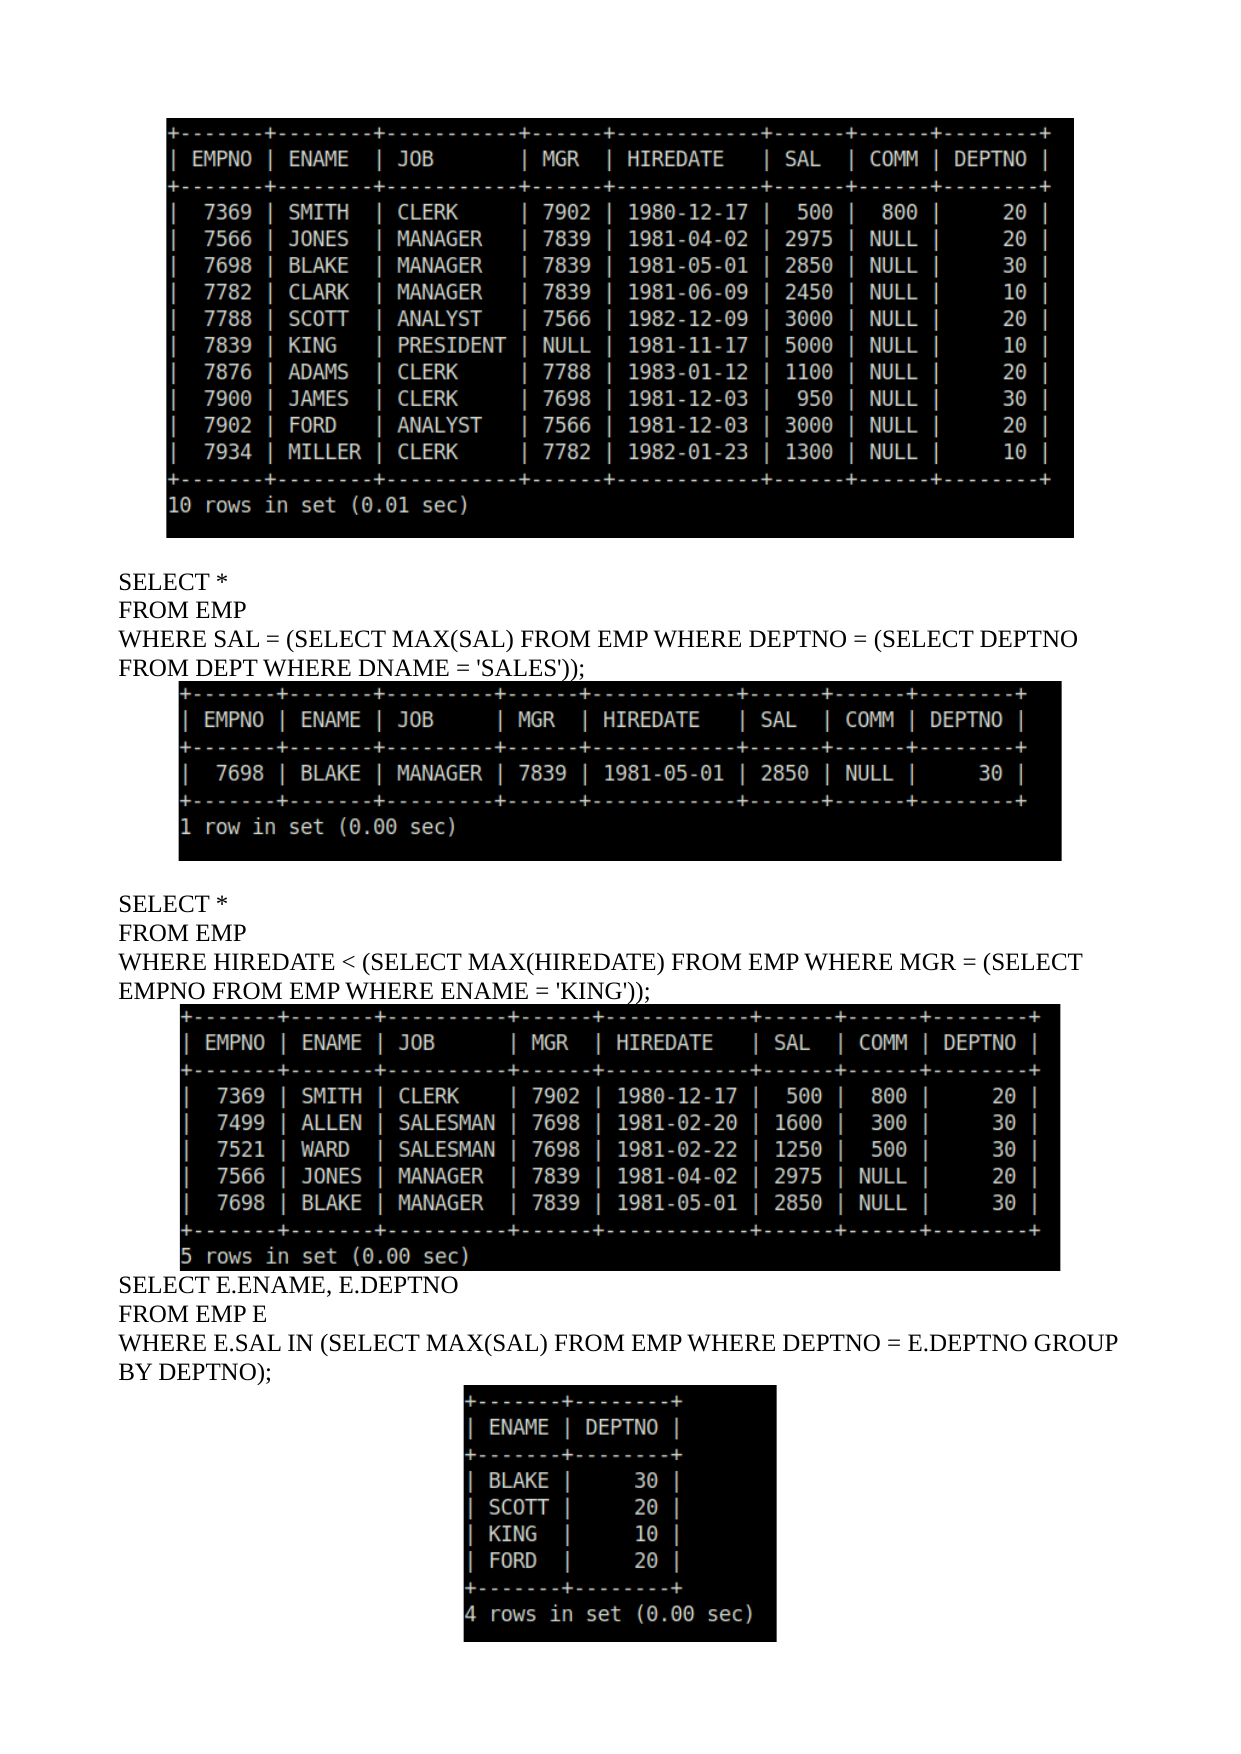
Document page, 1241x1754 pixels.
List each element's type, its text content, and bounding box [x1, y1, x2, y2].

text SELECT * [118, 567, 1122, 595]
text FROM EMP [118, 918, 1122, 947]
text WHERE E.SAL IN (SELECT MAX(SAL) FROM EMP WHERE DEPTNO = E.DEPTNO GROUP BY DEPTNO); [118, 1328, 1122, 1386]
text FROM EMP E [118, 1299, 1122, 1328]
text SELECT * [118, 889, 1122, 918]
picture [166, 118, 1074, 538]
text SELECT E.ENAME, E.DEPTNO [118, 1004, 1122, 1299]
picture [463, 1385, 777, 1642]
picture [178, 681, 1062, 861]
text FROM EMP [118, 595, 1122, 624]
text WHERE SAL = (SELECT MAX(SAL) FROM EMP WHERE DEPTNO = (SELECT DEPTNO FROM DEPT WHERE DNAME = 'SALES')); [118, 624, 1122, 682]
text WHERE HIREDATE < (SELECT MAX(HIREDATE) FROM EMP WHERE MGR = (SELECT EMPNO FROM EMP WHERE ENAME = 'KING')); [118, 947, 1122, 1004]
picture [179, 1004, 1061, 1271]
